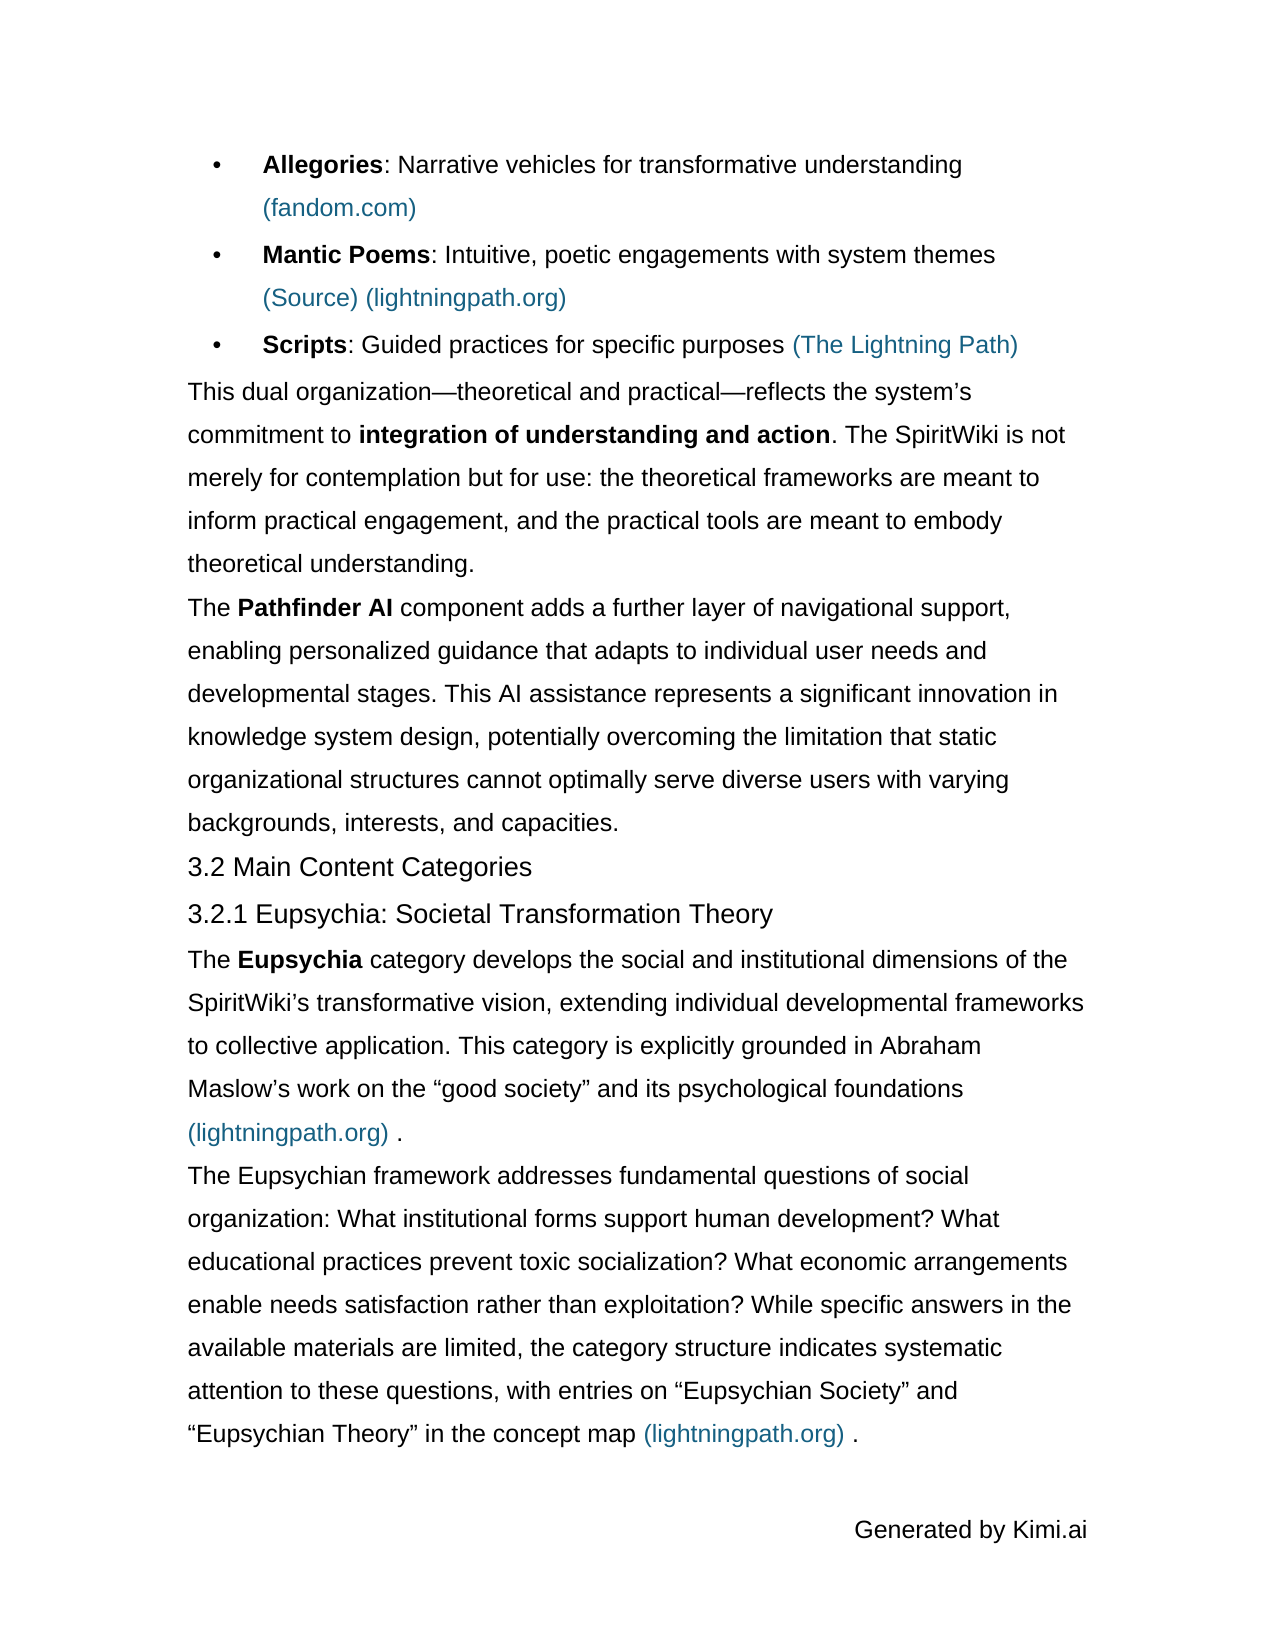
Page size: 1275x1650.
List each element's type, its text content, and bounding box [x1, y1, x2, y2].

text The Eupsychian framework addresses fundamental questions of social organization: What institutional forms support human development? What educational practices prevent toxic socialization? What economic arrangements enable needs satisfaction rather than exploitation? While specific answers in the available materials are limited, the category structure indicates systematic attention to these questions, with entries on “Eupsychian Society” and “Eupsychian Theory” in the concept map (lightningpath.org) . [187, 1161, 1087, 1448]
list Allegories: Narrative vehicles for transformative understanding (fandom.com) [212, 150, 1087, 222]
text The Eupsychia category develops the social and institutional dimensions of the SpiritWiki’s transformative vision, extending individual developmental frameworks to collective application. This category is explicitly grounded in Abraham Maslow’s work on the “good society” and its psychological foundations (lightningpath.org) . [187, 945, 1087, 1146]
text This dual organization—theoretical and practical—reflects the system’s commitment to integration of understanding and action. The SpiritWiki is not merely for contemplation but for use: the theoretical frameworks are meant to inform practical engagement, and the practical tools are meant to embody theoretical understanding. [187, 377, 1087, 578]
subtitle 3.2 Main Content Categories [187, 851, 1087, 882]
subtitle 3.2.1 Eupsychia: Societal Transformation Theory [187, 898, 1087, 929]
text The Pathfinder AI component adds a further layer of navigational support, enabling personalized guidance that adapts to individual user needs and developmental stages. This AI assistance represents a significant innovation in knowledge system design, potentially overcoming the limitation that static organizational structures cannot optimally serve diverse users with varying backgrounds, interests, and capacities. [187, 592, 1087, 837]
list Scripts: Guided practices for specific purposes (The Lightning Path) [212, 330, 1087, 359]
list Mantic Poems: Intuitive, poetic engagements with system themes (Source) (lightningpath.org) [212, 240, 1087, 312]
